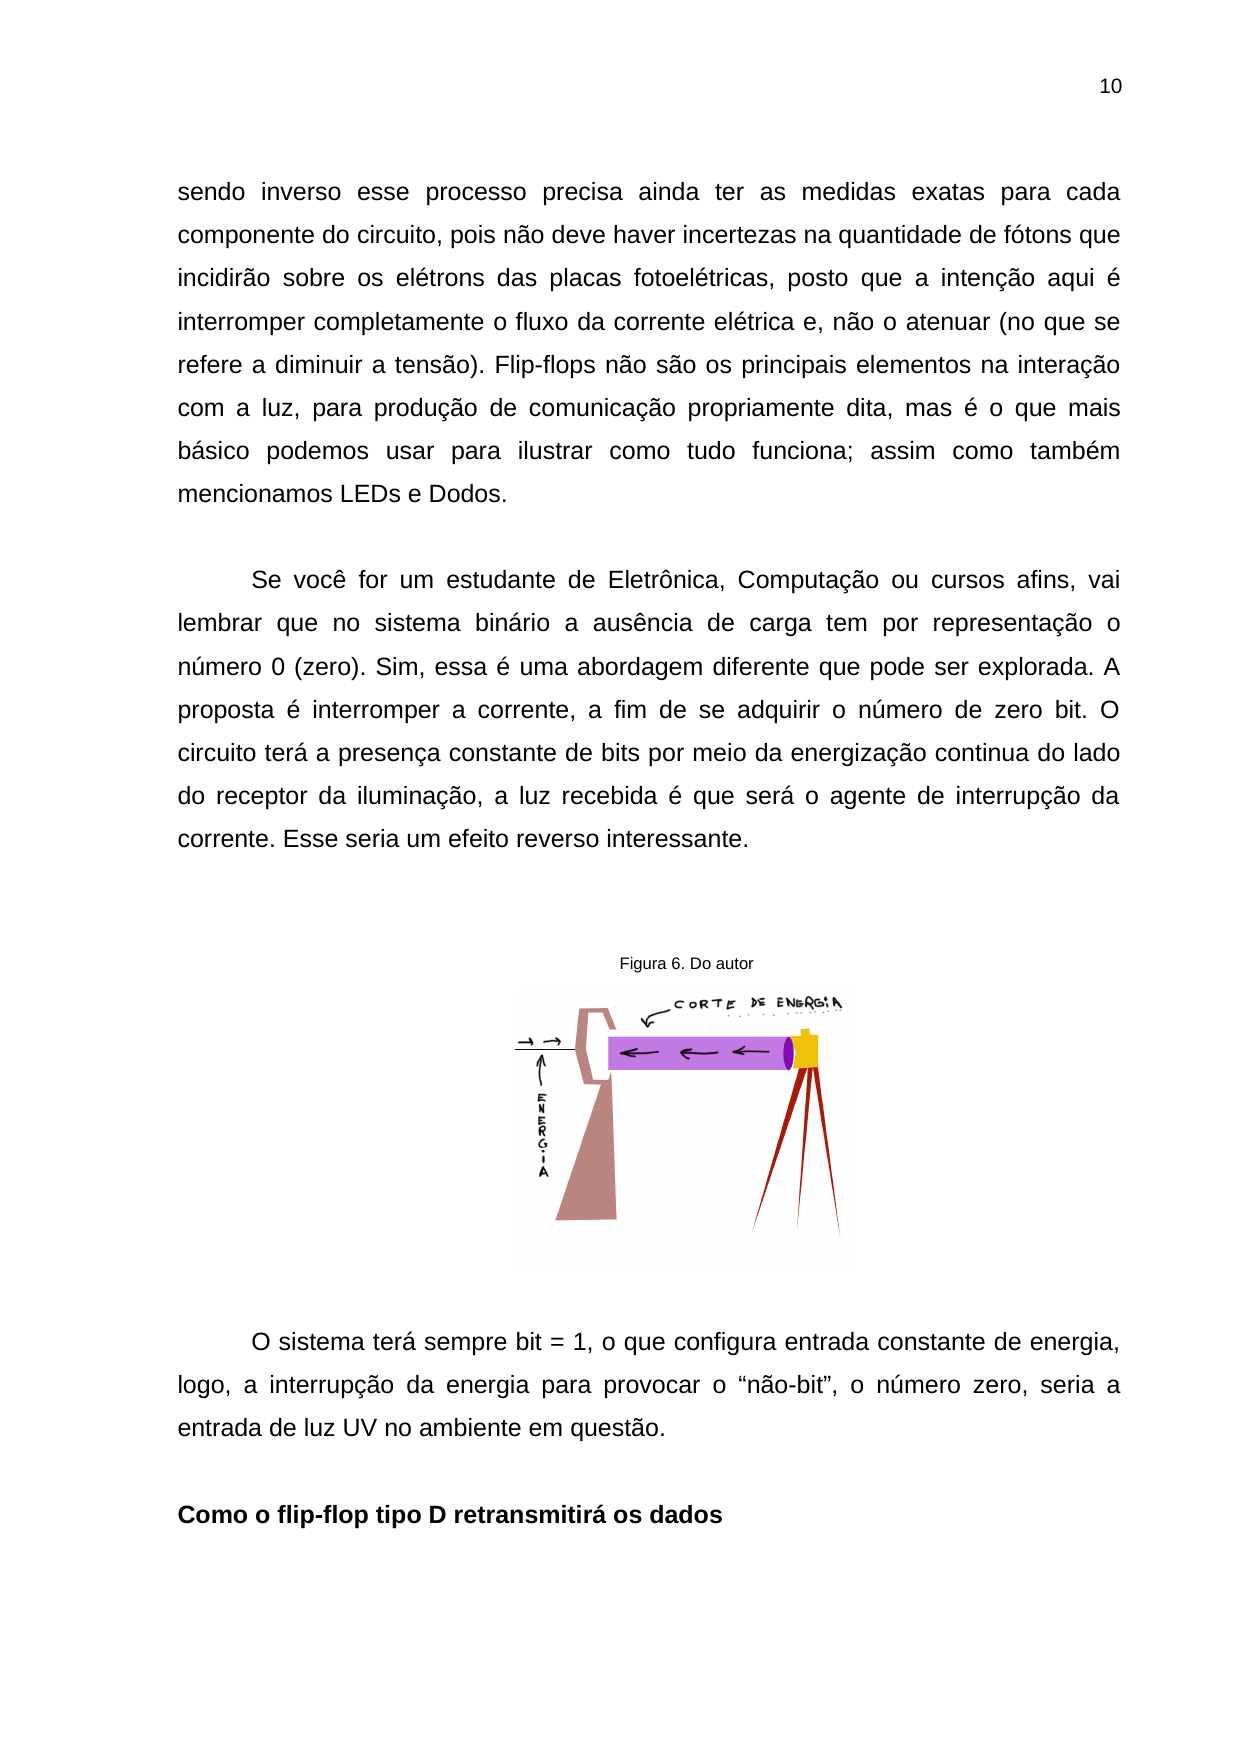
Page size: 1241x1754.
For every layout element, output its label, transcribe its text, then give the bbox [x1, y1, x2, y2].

text O sistema terá sempre bit = 1, o que configura entrada constante de energia, logo, a interrupção da energia para provocar o “não-bit”, o número zero, seria a entrada de luz UV no ambiente em questão. [177, 1327, 1122, 1442]
picture [514, 988, 860, 1271]
text sendo inverso esse processo precisa ainda ter as medidas exatas para cada componente do circuito, pois não deve haver incertezas na quantidade de fótons que incidirão sobre os elétrons das placas fotoelétricas, posto que a intenção aqui é interromper completamente o fluxo da corrente elétrica e, não o atenuar (no que se refere a diminuir a tensão). Flip-flops não são os principais elementos na interação com a luz, para produção de comunicação propriamente dita, mas é o que mais básico podemos usar para ilustrar como tudo funciona; assim como também mencionamos LEDs e Dodos. [177, 177, 1122, 508]
text Se você for um estudante de Eletrônica, Computação ou cursos afins, vai lembrar que no sistema binário a ausência de carga tem por representação o número 0 (zero). Sim, essa é uma abordagem diferente que pode ser explorada. A proposta é interromper a corrente, a fim de se adquirir o número de zero bit. O circuito terá a presença constante de bits por meio da energização continua do lado do receptor da iluminação, a luz recebida é que será o agente de interrupção da corrente. Esse seria um efeito reverso interessante. [177, 565, 1122, 853]
text Como o flip-flop tipo D retransmitirá os dados [177, 1500, 1122, 1528]
text Figura 6. Do autor [177, 953, 1122, 973]
